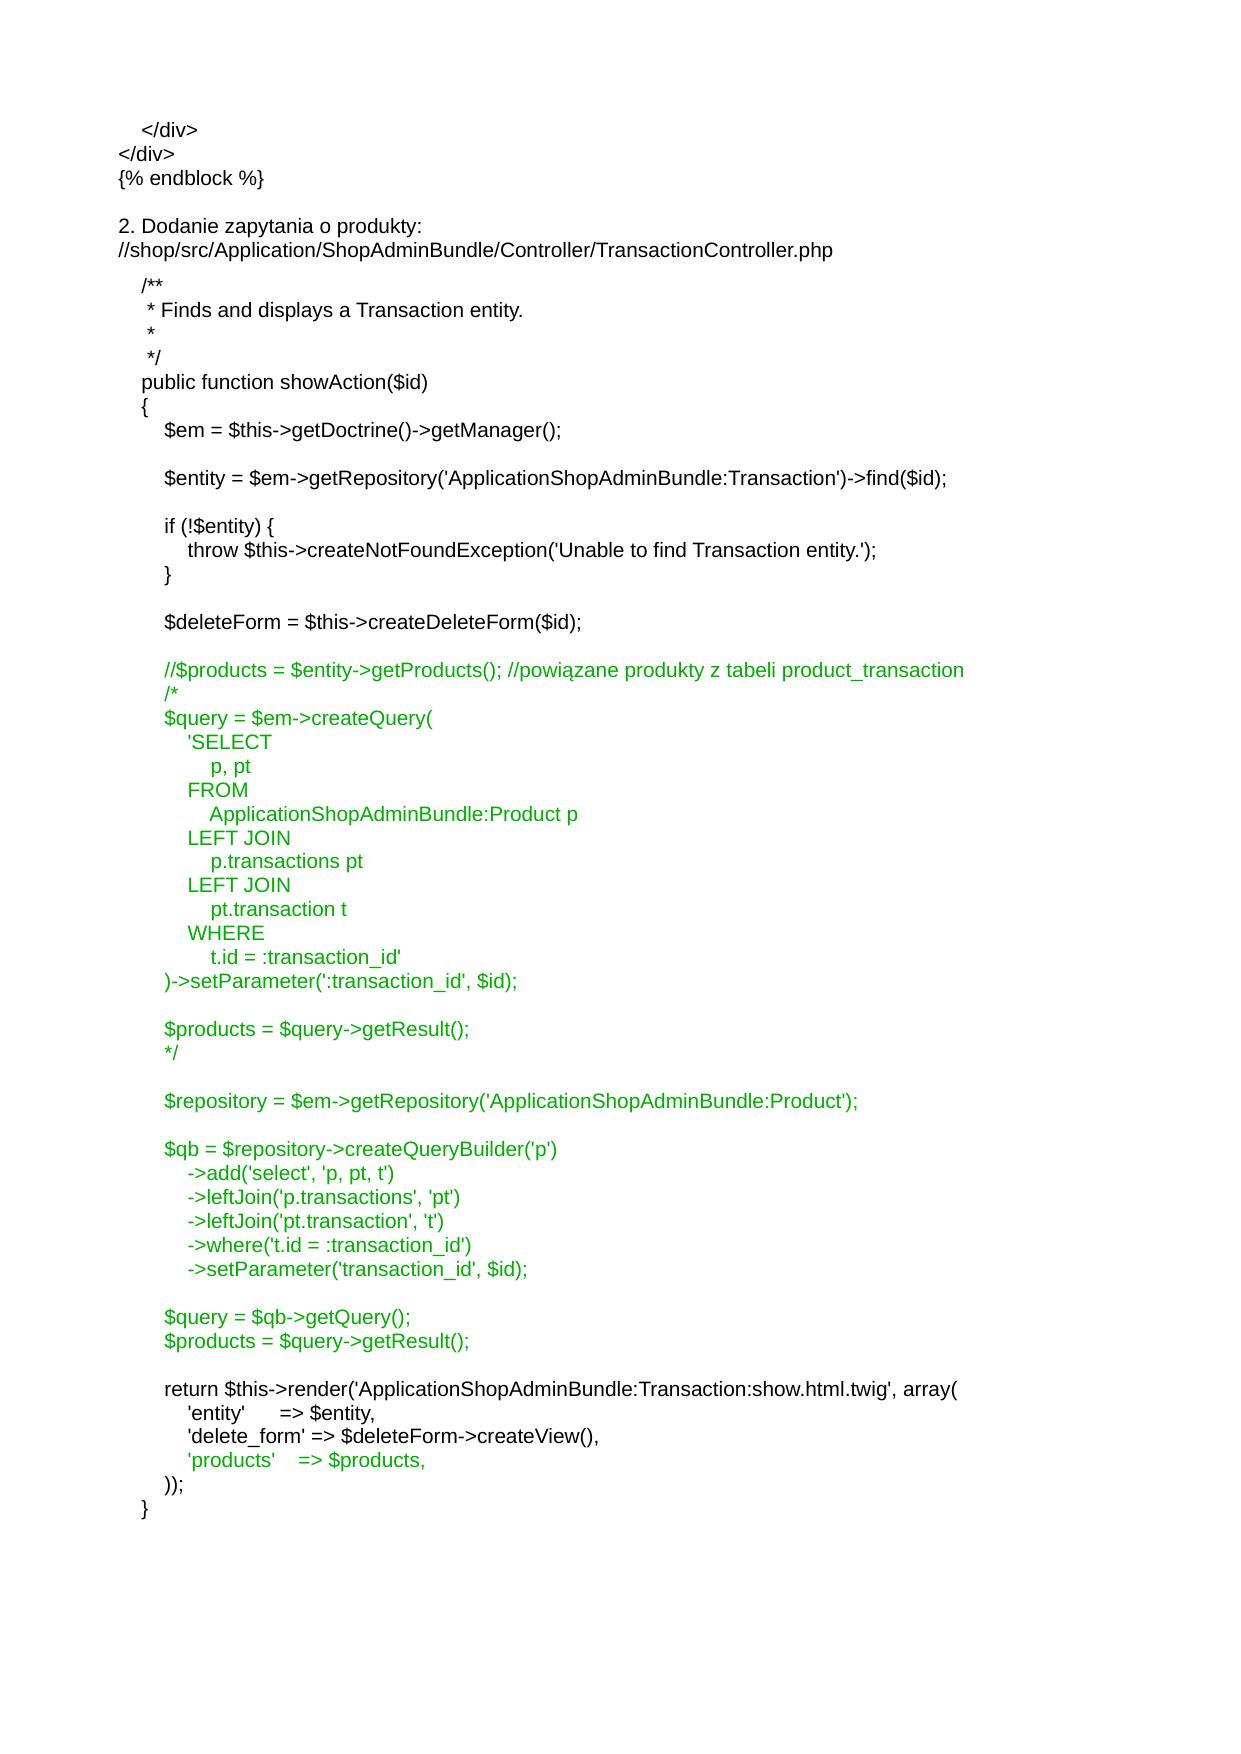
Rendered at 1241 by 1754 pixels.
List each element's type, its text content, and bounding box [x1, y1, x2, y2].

text ->add('select', 'p, pt, t') [118, 1161, 1122, 1185]
text </div> [118, 118, 1122, 142]
text $deleteForm = $this->createDeleteForm($id); [118, 610, 1122, 634]
text $products = $query->getResult(); [118, 1328, 1122, 1352]
text } [118, 562, 1122, 586]
text ->setParameter('transaction_id', $id); [118, 1257, 1122, 1281]
text $products = $query->getResult(); [118, 1017, 1122, 1041]
text //shop/src/Application/ShopAdminBundle/Controller/TransactionController.php [118, 238, 1122, 262]
text $query = $qb->getQuery(); [118, 1304, 1122, 1328]
text LEFT JOIN [118, 873, 1122, 897]
text ->leftJoin('p.transactions', 'pt') [118, 1185, 1122, 1209]
text $entity = $em->getRepository('ApplicationShopAdminBundle:Transaction')->find($id); [118, 466, 1122, 490]
text if (!$entity) { [118, 514, 1122, 538]
text return $this->render('ApplicationShopAdminBundle:Transaction:show.html.twig', array( [118, 1376, 1122, 1400]
text p.transactions pt [118, 849, 1122, 873]
text pt.transaction t [118, 897, 1122, 921]
text 'SELECT [118, 729, 1122, 753]
text t.id = :transaction_id' [118, 945, 1122, 969]
text 'delete_form' => $deleteForm->createView(), [118, 1424, 1122, 1448]
text /** [118, 274, 1122, 298]
text $repository = $em->getRepository('ApplicationShopAdminBundle:Product'); [118, 1089, 1122, 1113]
text $query = $em->createQuery( [118, 706, 1122, 729]
text * [118, 322, 1122, 346]
text p, pt [118, 753, 1122, 777]
text 'entity' => $entity, [118, 1400, 1122, 1424]
text FROM [118, 777, 1122, 801]
text //$products = $entity->getProducts(); //powiązane produkty z tabeli product_transaction [118, 658, 1122, 682]
text 'products' => $products, [118, 1448, 1122, 1472]
text )->setParameter(':transaction_id', $id); [118, 969, 1122, 993]
text ->leftJoin('pt.transaction', 't') [118, 1209, 1122, 1233]
text </div> [118, 142, 1122, 166]
text */ [118, 1041, 1122, 1065]
text $qb = $repository->createQueryBuilder('p') [118, 1137, 1122, 1161]
text WHERE [118, 921, 1122, 945]
text ApplicationShopAdminBundle:Product p [118, 801, 1122, 825]
text /* [118, 682, 1122, 706]
text )); [118, 1472, 1122, 1496]
text * Finds and displays a Transaction entity. [118, 298, 1122, 322]
text LEFT JOIN [118, 825, 1122, 849]
text throw $this->createNotFoundException('Unable to find Transaction entity.'); [118, 538, 1122, 562]
text */ [118, 346, 1122, 370]
text {% endblock %} [118, 166, 1122, 190]
text ->where('t.id = :transaction_id') [118, 1233, 1122, 1257]
text } [118, 1496, 1122, 1520]
text { [118, 394, 1122, 418]
text 2. Dodanie zapytania o produkty: [118, 214, 1122, 238]
text public function showAction($id) [118, 370, 1122, 394]
text $em = $this->getDoctrine()->getManager(); [118, 418, 1122, 442]
